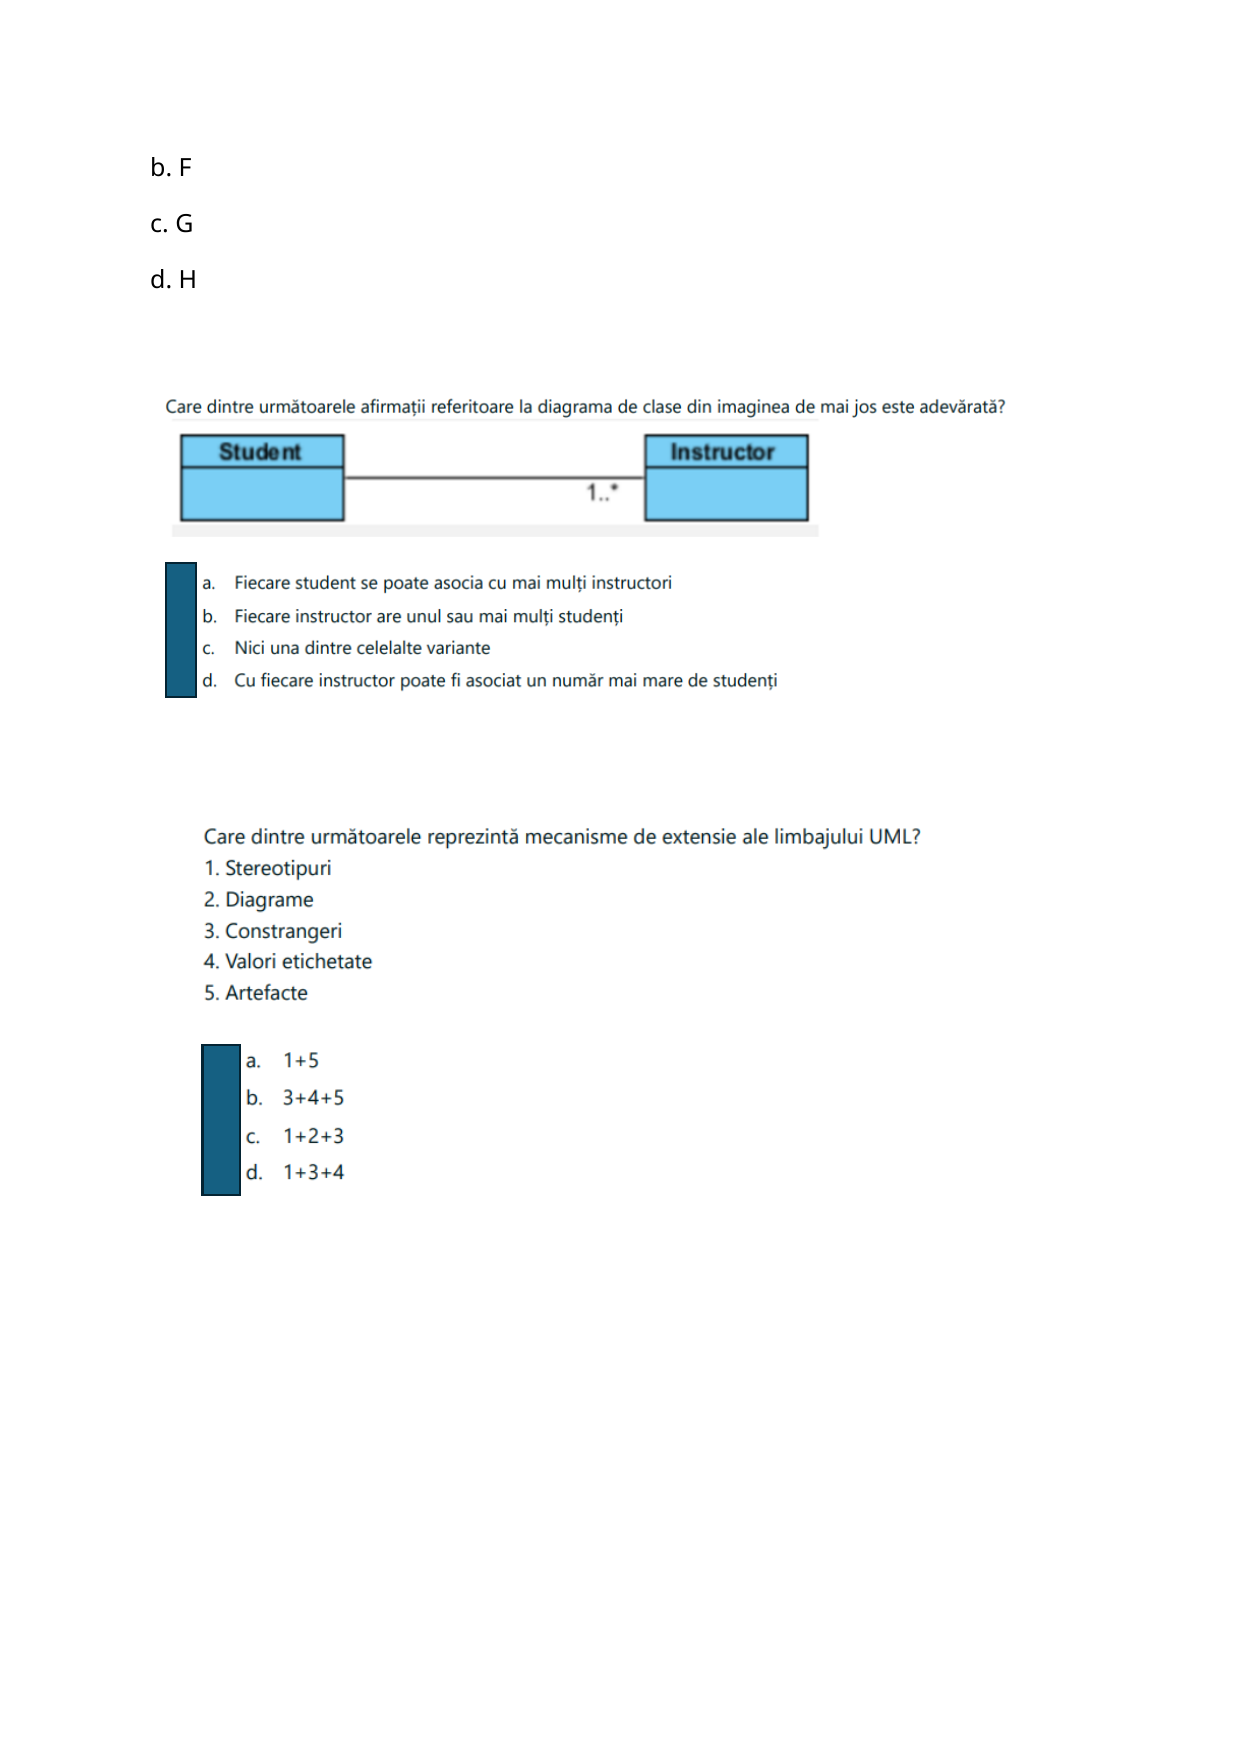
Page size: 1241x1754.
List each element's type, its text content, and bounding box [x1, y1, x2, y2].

text c. G [150, 206, 1090, 240]
text b. F [150, 150, 1090, 184]
text d. H [150, 262, 1090, 296]
